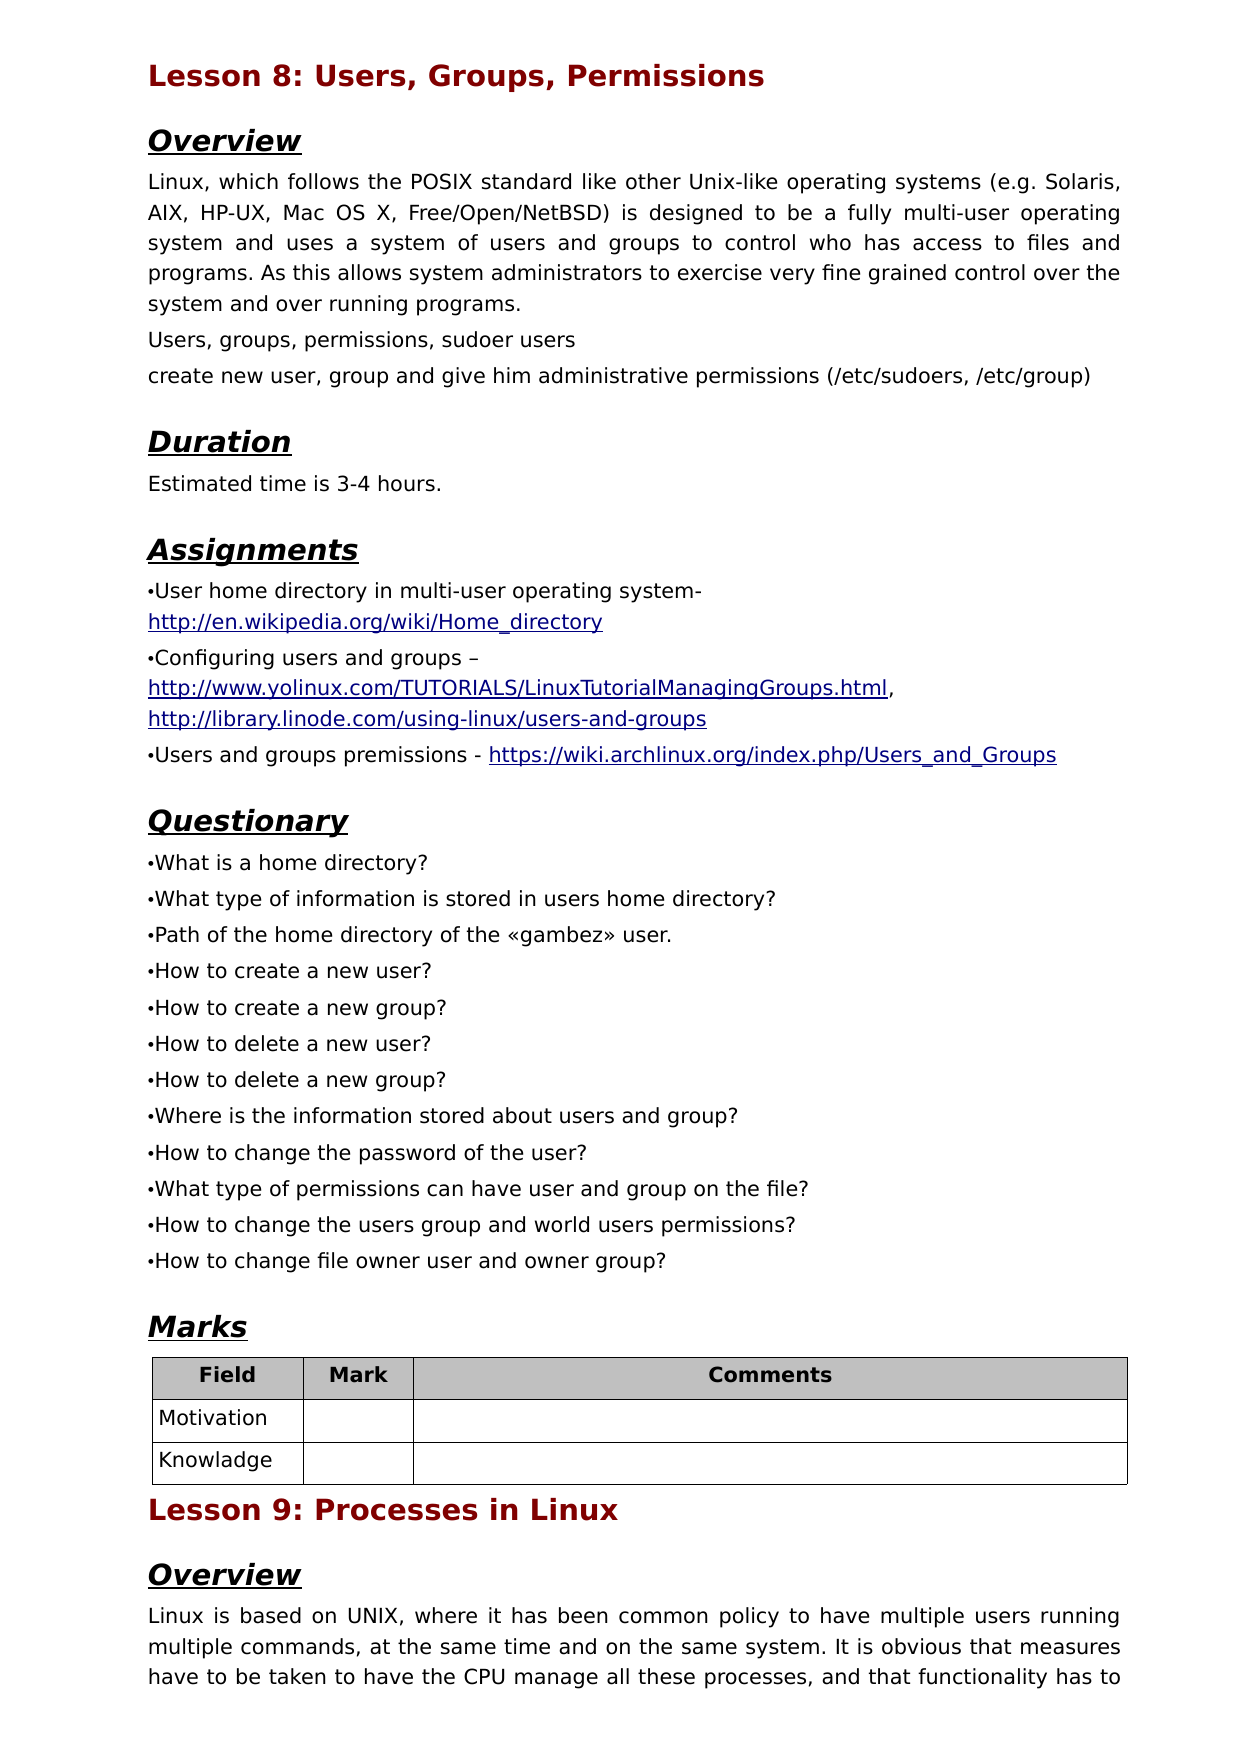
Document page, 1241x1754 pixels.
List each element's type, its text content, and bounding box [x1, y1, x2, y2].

list What type of permissions can have user and group on the file? [148, 1177, 1122, 1201]
subtitle Questionary [148, 804, 1122, 838]
list Users and groups premissions - https://wiki.archlinux.org/index.php/Users_and_Groups [148, 743, 1122, 767]
list What type of information is stored in users home directory? [148, 887, 1122, 911]
table_header Mark [304, 1358, 413, 1399]
table_cell Motivation [153, 1400, 303, 1442]
subtitle Duration [148, 425, 1122, 459]
list How to delete a new group? [148, 1068, 1122, 1092]
subtitle Users, Groups, Permissions [148, 59, 1122, 93]
list How to create a new group? [148, 996, 1122, 1020]
list How to delete a new user? [148, 1032, 1122, 1056]
list Configuring users and groups – http://www.yolinux.com/TUTORIALS/LinuxTutorialManagingGroups.html, http://library.linode.com/using-linux/users-and-groups [148, 646, 1122, 731]
list What is a home directory? [148, 851, 1122, 875]
table_cell [304, 1400, 413, 1442]
text Users, groups, permissions, sudoer users [148, 328, 1122, 352]
text Estimated time is 3-4 hours. [148, 472, 1122, 496]
subtitle Processes in Linux [148, 1493, 1122, 1527]
subtitle Overview [148, 124, 1122, 158]
subtitle Marks [148, 1311, 1122, 1345]
list How to change the password of the user? [148, 1141, 1122, 1165]
text Linux, which follows the POSIX standard like other Unix-like operating systems (e.g. Solaris, AIX, HP-UX, Mac OS X, Free/Open/NetBSD) is designed to be a fully multi-user operating system and uses a system of users and groups to control who has access to files and programs. As this allows system administrators to exercise very fine grained control over the system and over running programs. [148, 170, 1122, 316]
list Path of the home directory of the «gambez» user. [148, 923, 1122, 947]
table_cell [304, 1443, 413, 1484]
list Where is the information stored about users and group? [148, 1104, 1122, 1129]
text Linux is based on UNIX, where it has been common policy to have multiple users running multiple commands, at the same time and on the same system. It is obvious that measures have to be taken to have the CPU manage all these processes, and that functionality has to [148, 1604, 1122, 1689]
list How to change file owner user and owner group? [148, 1249, 1122, 1274]
table_cell Knowladge [153, 1443, 303, 1484]
table_cell [414, 1400, 1127, 1442]
subtitle Overview [148, 1558, 1122, 1592]
table_cell [414, 1443, 1127, 1484]
subtitle Assignments [148, 533, 1122, 567]
table_header Field [153, 1358, 303, 1399]
list How to create a new user? [148, 959, 1122, 984]
table_header Comments [414, 1358, 1127, 1399]
text create new user, group and give him administrative permissions (/etc/sudoers, /etc/group) [148, 364, 1122, 388]
list How to change the users group and world users permissions? [148, 1213, 1122, 1237]
list User home directory in multi-user operating system- http://en.wikipedia.org/wiki/Home_directory [148, 579, 1122, 634]
